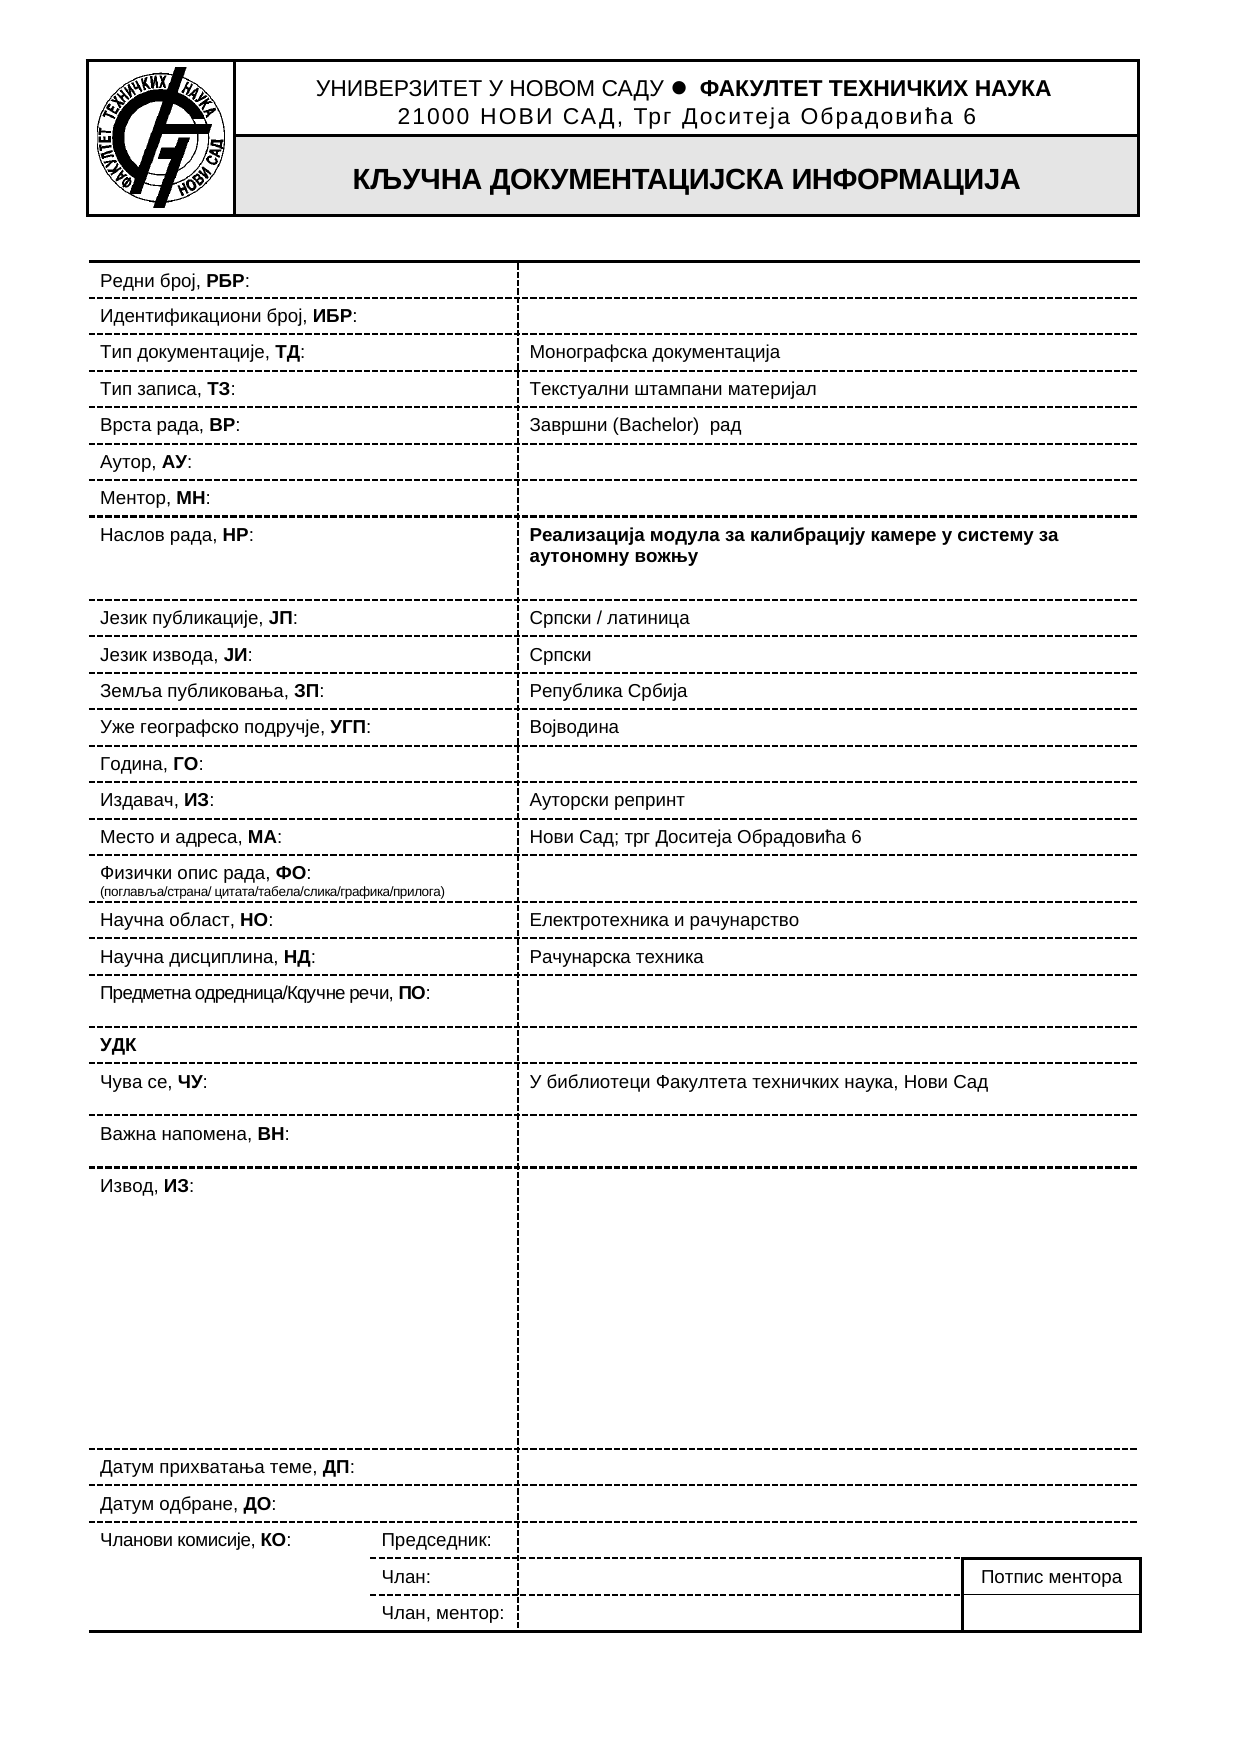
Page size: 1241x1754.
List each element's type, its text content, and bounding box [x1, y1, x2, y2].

table_cell [964, 1595, 1139, 1630]
table_cell [518, 745, 1140, 781]
table_cell Рачунарска техника [518, 937, 1140, 974]
table_cell [518, 1114, 1140, 1166]
table_cell [518, 1166, 1140, 1448]
table_cell Текстуални штампани материјал [518, 370, 1140, 406]
table_cell Датум одбране, ДО: [89, 1484, 518, 1521]
table_cell [963, 1521, 1140, 1557]
table_cell Република Србија [518, 672, 1140, 708]
table_cell Председник: [370, 1521, 518, 1557]
table_cell Чува се, ЧУ: [89, 1062, 518, 1114]
table_cell Члан, ментор: [370, 1594, 518, 1630]
table_cell Важна напомена, ВН: [89, 1114, 518, 1166]
table_cell [518, 1594, 961, 1630]
table_cell Ментор, МН: [89, 479, 518, 515]
table_header Редни број, РБР: [89, 263, 518, 297]
table_cell Реализација модула за калибрацију камере у систему за аутономну вожњу [518, 515, 1140, 599]
table_cell Предметна одредница/Кqучне речи, ПО: [89, 974, 518, 1026]
table_cell [518, 1448, 1140, 1484]
table_cell [518, 297, 1140, 333]
table_cell [518, 1484, 1140, 1521]
table_cell Место и адреса, МА: [89, 818, 518, 854]
table_cell Монографска документација [518, 333, 1140, 369]
table_cell Нови Сад; трг Доситеја Обрадовића 6 [518, 818, 1140, 854]
table_cell Језик извода, ЈИ: [89, 635, 518, 672]
table_cell Војводина [518, 708, 1140, 744]
table_cell [518, 974, 1140, 1026]
table_cell Наслов рада, НР: [89, 515, 518, 599]
table_cell Датум прихватања теме, ДП: [89, 1448, 518, 1484]
table_cell У библиотеци Факултета техничких наука, Нови Сад [518, 1062, 1140, 1114]
table_cell [518, 1026, 1140, 1062]
table_cell Завршни (Bachelor) рад [518, 406, 1140, 442]
table_cell [89, 1557, 370, 1593]
table_cell Тип документације, ТД: [89, 333, 518, 369]
table_cell Српски [518, 635, 1140, 672]
table_cell [518, 854, 1140, 901]
table_cell Уже географско подручје, УГП: [89, 708, 518, 744]
table_cell Језик публикације, ЈП: [89, 599, 518, 635]
table_cell Електротехника и рачунарство [518, 901, 1140, 937]
table_cell Издавач, ИЗ: [89, 781, 518, 817]
table_cell УДК [89, 1026, 518, 1062]
table_cell Врста рада, ВР: [89, 406, 518, 442]
table_cell Потпис ментора [964, 1560, 1139, 1593]
table_cell [89, 1594, 370, 1630]
table_cell [518, 443, 1140, 479]
picture [97, 67, 225, 208]
table_cell [518, 1521, 962, 1557]
table_cell Ауторски репринт [518, 781, 1140, 817]
table_cell Члан: [370, 1557, 518, 1593]
table_cell Извод, ИЗ: [89, 1166, 518, 1448]
table_cell [518, 479, 1140, 515]
table_cell [518, 1557, 961, 1593]
table_cell Идентификациони број, ИБР: [89, 297, 518, 333]
table_cell Научна област, НО: [89, 901, 518, 937]
table_cell Научна дисциплина, НД: [89, 937, 518, 974]
table_cell Земља публиковања, ЗП: [89, 672, 518, 708]
table_cell Српски / латиница [518, 599, 1140, 635]
table_header [518, 263, 1140, 297]
table_cell Чланови комисије, КО: [89, 1521, 370, 1557]
table_cell Аутор, АУ: [89, 443, 518, 479]
table_cell Физички опис рада, ФО: (поглавља/страна/ цитата/табела/слика/графика/прилога) [89, 854, 518, 901]
table_cell Тип записа, ТЗ: [89, 370, 518, 406]
table_cell Година, ГО: [89, 745, 518, 781]
